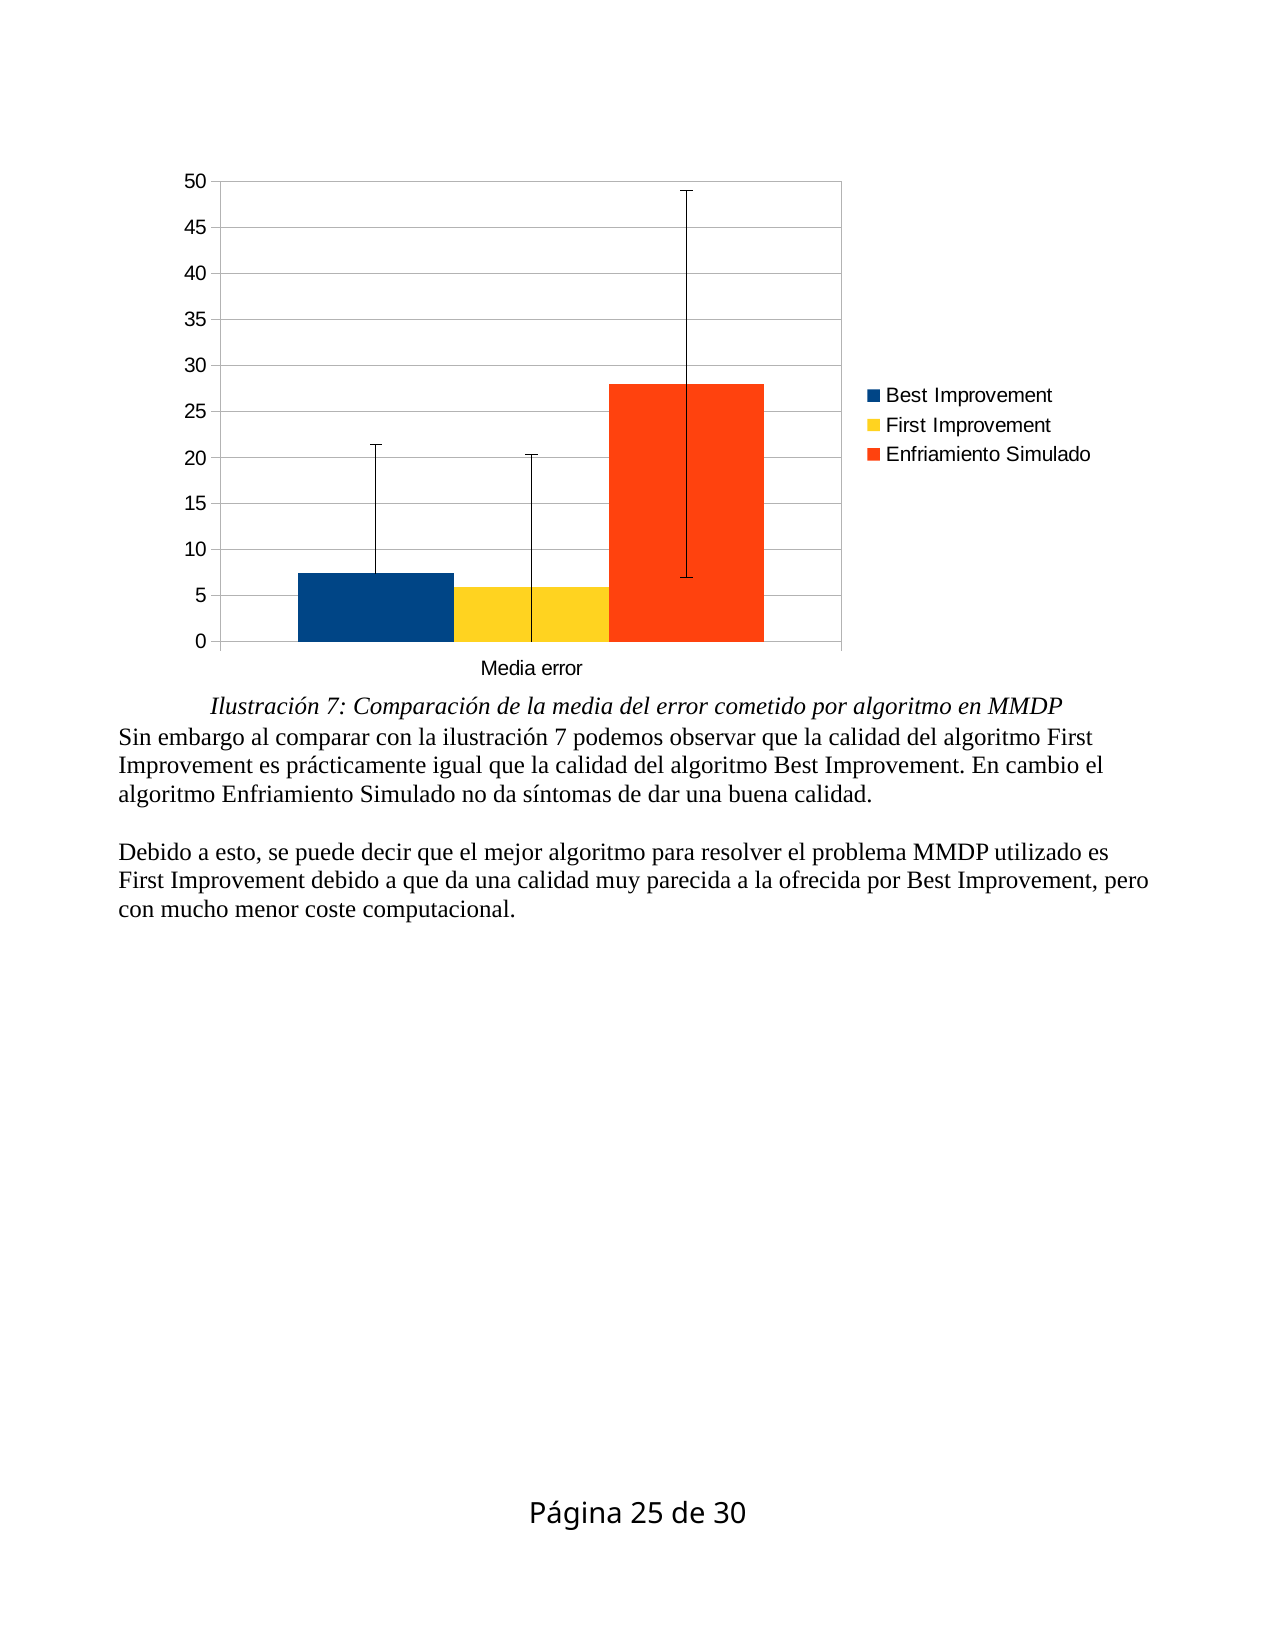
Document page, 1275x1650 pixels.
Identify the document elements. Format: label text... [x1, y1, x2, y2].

text Ilustración 7: Comparación de la media del error cometido por algoritmo en MMDP [165, 159, 1110, 719]
text Sin embargo al comparar con la ilustración 7 podemos observar que la calidad del algoritmo First Improvement es prácticamente igual que la calidad del algoritmo Best Improvement. En cambio el algoritmo Enfriamiento Simulado no da síntomas de dar una buena calidad. [118, 722, 1157, 808]
text Debido a esto, se puede decir que el mejor algoritmo para resolver el problema MMDP utilizado es First Improvement debido a que da una calidad muy parecida a la ofrecida por Best Improvement, pero con mucho menor coste computacional. [118, 837, 1157, 923]
